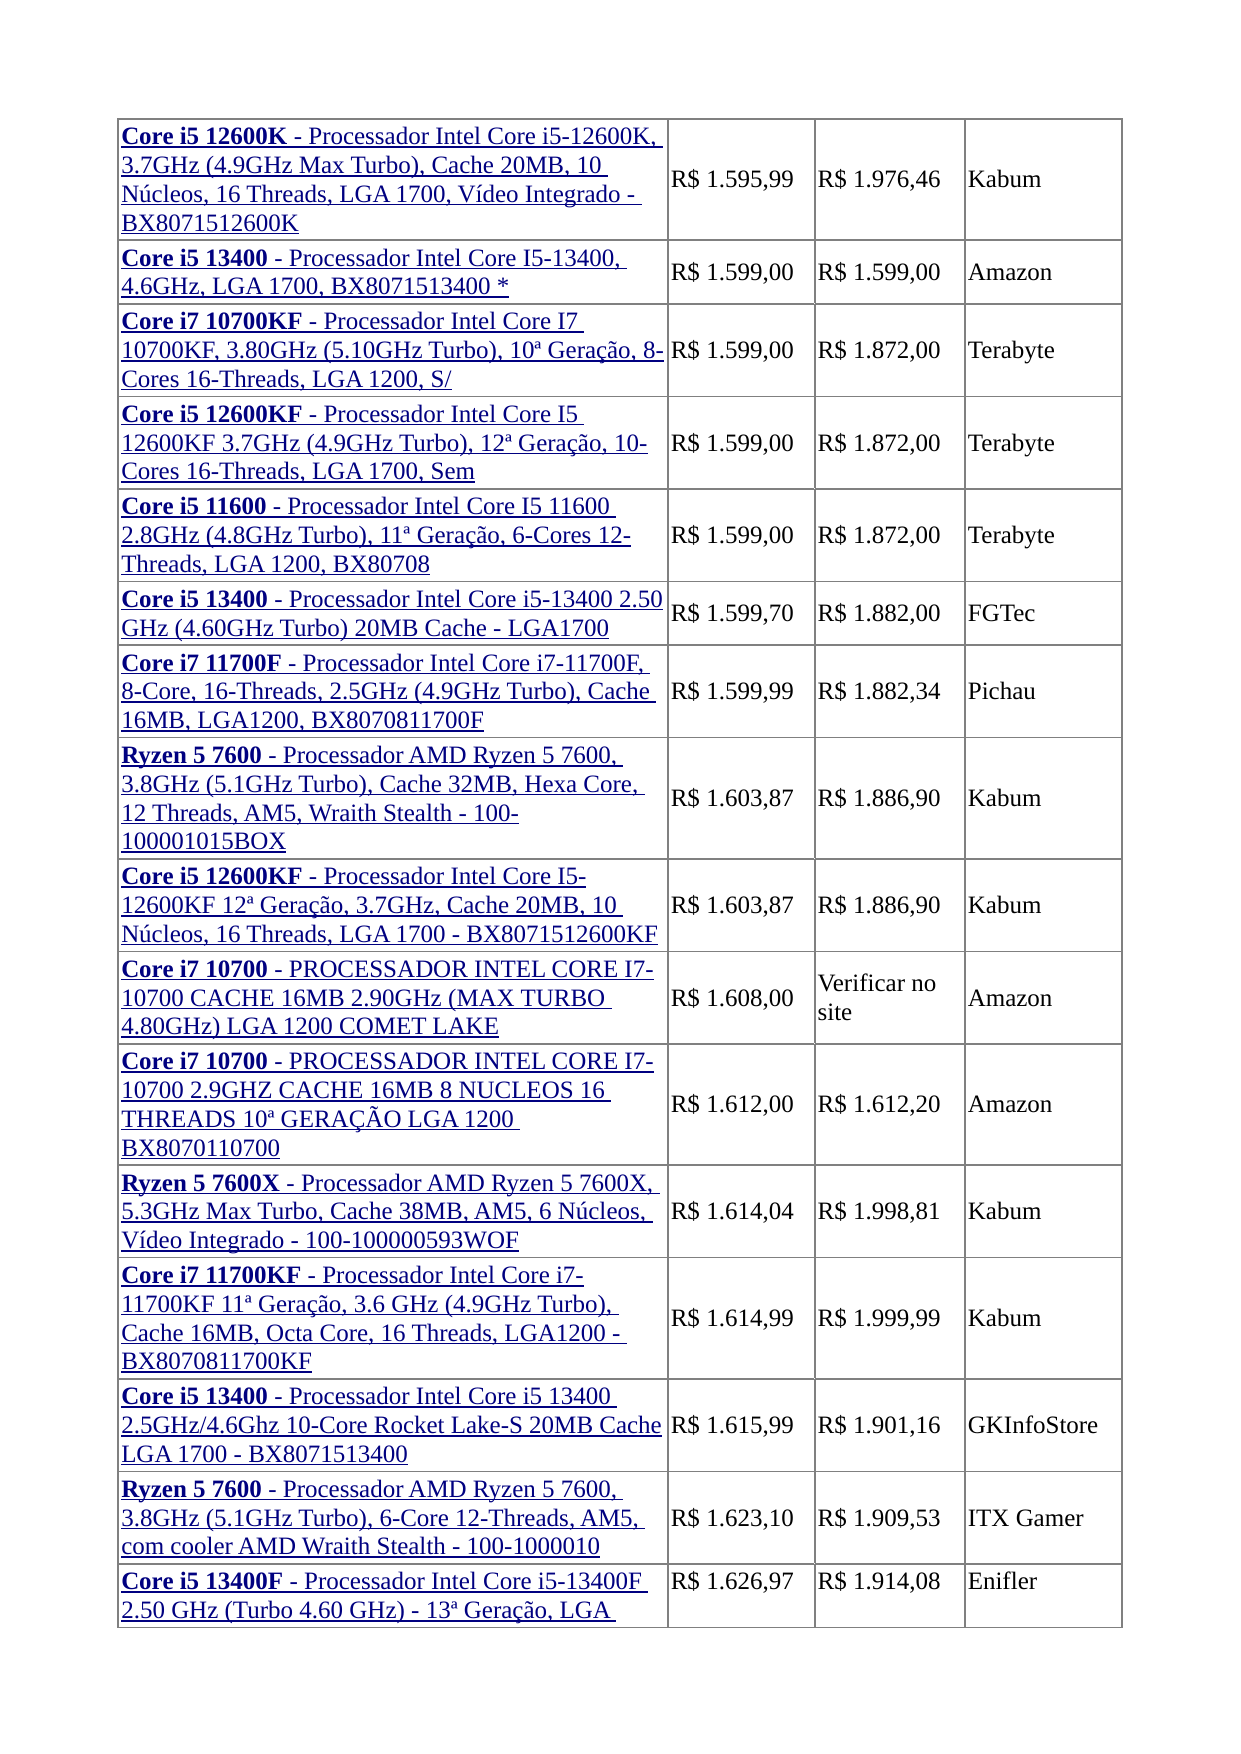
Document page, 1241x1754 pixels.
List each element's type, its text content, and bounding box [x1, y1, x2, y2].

table_cell R$ 1.614,04 [669, 1166, 814, 1257]
table_cell Terabyte [966, 305, 1121, 396]
table_cell Amazon [966, 241, 1121, 303]
table_cell R$ 1.909,53 [816, 1472, 964, 1563]
table_cell Ryzen 5 7600X - Processador AMD Ryzen 5 7600X, 5.3GHz Max Turbo, Cache 38MB, AM5, 6 Núcleos, Vídeo Integrado - 100-100000593WOF [119, 1166, 667, 1257]
table_cell Core i5 13400F - Processador Intel Core i5-13400F 2.50 GHz (Turbo 4.60 GHz) - 13ª Geração, LGA [119, 1565, 667, 1627]
table_cell Kabum [966, 860, 1121, 951]
table_cell R$ 1.599,99 [669, 646, 814, 737]
table_cell R$ 1.882,34 [816, 646, 964, 737]
table_cell R$ 1.999,99 [816, 1258, 964, 1378]
table_cell R$ 1.599,00 [816, 241, 964, 303]
table_cell Core i7 11700KF - Processador Intel Core i7-11700KF 11ª Geração, 3.6 GHz (4.9GHz Turbo), Cache 16MB, Octa Core, 16 Threads, LGA1200 - BX8070811700KF [119, 1258, 667, 1378]
table_cell R$ 1.998,81 [816, 1166, 964, 1257]
table_cell R$ 1.599,00 [669, 241, 814, 303]
table_cell Ryzen 5 7600 - Processador AMD Ryzen 5 7600, 3.8GHz (5.1GHz Turbo), Cache 32MB, Hexa Core, 12 Threads, AM5, Wraith Stealth - 100-100001015BOX [119, 738, 667, 858]
table_cell Verificar no site [816, 952, 964, 1043]
table_cell R$ 1.886,90 [816, 738, 964, 858]
table_cell R$ 1.595,99 [669, 120, 814, 239]
table_cell R$ 1.914,08 [816, 1565, 964, 1627]
table_cell R$ 1.623,10 [669, 1472, 814, 1563]
table_cell Core i5 12600KF - Processador Intel Core I5-12600KF 12ª Geração, 3.7GHz, Cache 20MB, 10 Núcleos, 16 Threads, LGA 1700 - BX8071512600KF [119, 860, 667, 951]
table_cell R$ 1.886,90 [816, 860, 964, 951]
table_cell Core i7 10700 - PROCESSADOR INTEL CORE I7-10700 2.9GHZ CACHE 16MB 8 NUCLEOS 16 THREADS 10ª GERAÇÃO LGA 1200 BX8070110700 [119, 1045, 667, 1164]
table_cell Kabum [966, 738, 1121, 858]
table_cell Core i5 13400 - Processador Intel Core i5 13400 2.5GHz/4.6Ghz 10-Core Rocket Lake-S 20MB Cache LGA 1700 - BX8071513400 [119, 1380, 667, 1471]
table_cell Core i5 13400 - Processador Intel Core I5-13400, 4.6GHz, LGA 1700, BX8071513400 * [119, 241, 667, 303]
table_cell Core i5 12600KF - Processador Intel Core I5 12600KF 3.7GHz (4.9GHz Turbo), 12ª Geração, 10-Cores 16-Threads, LGA 1700, Sem [119, 397, 667, 488]
table_cell R$ 1.615,99 [669, 1380, 814, 1471]
table_cell Kabum [966, 1166, 1121, 1257]
table_cell Pichau [966, 646, 1121, 737]
table_cell Amazon [966, 1045, 1121, 1164]
table_cell Core i5 12600K - Processador Intel Core i5-12600K, 3.7GHz (4.9GHz Max Turbo), Cache 20MB, 10 Núcleos, 16 Threads, LGA 1700, Vídeo Integrado - BX8071512600K [119, 120, 667, 239]
table_cell R$ 1.603,87 [669, 738, 814, 858]
table_cell Terabyte [966, 490, 1121, 581]
table_cell R$ 1.612,00 [669, 1045, 814, 1164]
table_cell R$ 1.882,00 [816, 582, 964, 644]
table_cell GKInfoStore [966, 1380, 1121, 1471]
table_cell R$ 1.614,99 [669, 1258, 814, 1378]
table_cell Terabyte [966, 397, 1121, 488]
table_cell R$ 1.599,70 [669, 582, 814, 644]
table_cell Core i7 11700F - Processador Intel Core i7-11700F, 8-Core, 16-Threads, 2.5GHz (4.9GHz Turbo), Cache 16MB, LGA1200, BX8070811700F [119, 646, 667, 737]
table_cell R$ 1.872,00 [816, 305, 964, 396]
table_cell FGTec [966, 582, 1121, 644]
table_cell Ryzen 5 7600 - Processador AMD Ryzen 5 7600, 3.8GHz (5.1GHz Turbo), 6-Core 12-Threads, AM5, com cooler AMD Wraith Stealth - 100-1000010 [119, 1472, 667, 1563]
table_cell R$ 1.626,97 [669, 1565, 814, 1627]
table_cell R$ 1.872,00 [816, 490, 964, 581]
table_cell R$ 1.599,00 [669, 490, 814, 581]
table_cell R$ 1.603,87 [669, 860, 814, 951]
table_cell R$ 1.976,46 [816, 120, 964, 239]
table_cell Core i7 10700 - PROCESSADOR INTEL CORE I7-10700 CACHE 16MB 2.90GHz (MAX TURBO 4.80GHz) LGA 1200 COMET LAKE [119, 952, 667, 1043]
table_cell Core i5 11600 - Processador Intel Core I5 11600 2.8GHz (4.8GHz Turbo), 11ª Geração, 6-Cores 12-Threads, LGA 1200, BX80708 [119, 490, 667, 581]
table_cell R$ 1.599,00 [669, 305, 814, 396]
table_cell Kabum [966, 1258, 1121, 1378]
table_cell Core i7 10700KF - Processador Intel Core I7 10700KF, 3.80GHz (5.10GHz Turbo), 10ª Geração, 8-Cores 16-Threads, LGA 1200, S/ [119, 305, 667, 396]
table_cell R$ 1.612,20 [816, 1045, 964, 1164]
table_cell ITX Gamer [966, 1472, 1121, 1563]
table_cell R$ 1.872,00 [816, 397, 964, 488]
table_cell Kabum [966, 120, 1121, 239]
table_cell R$ 1.608,00 [669, 952, 814, 1043]
table_cell Amazon [966, 952, 1121, 1043]
table_cell R$ 1.599,00 [669, 397, 814, 488]
table_cell R$ 1.901,16 [816, 1380, 964, 1471]
table_cell Core i5 13400 - Processador Intel Core i5-13400 2.50 GHz (4.60GHz Turbo) 20MB Cache - LGA1700 [119, 582, 667, 644]
table_cell Enifler [966, 1565, 1121, 1627]
